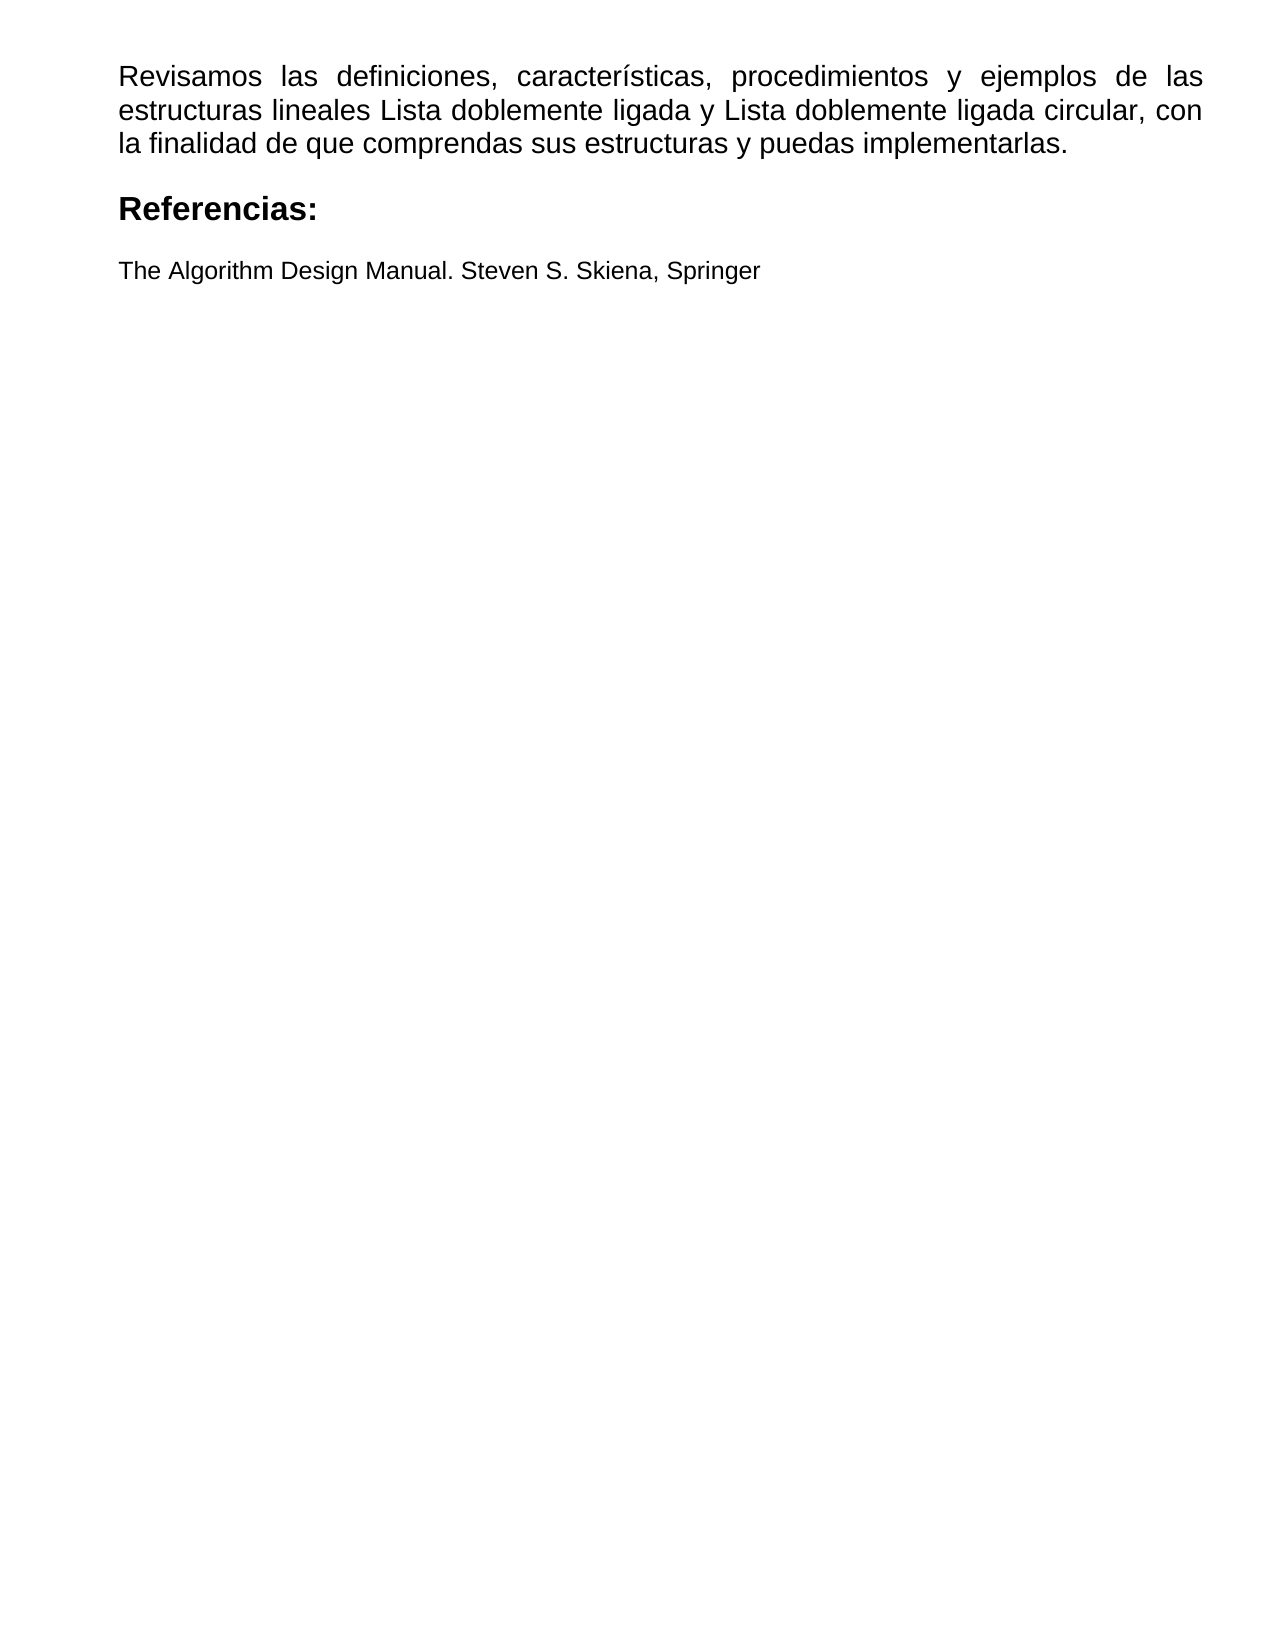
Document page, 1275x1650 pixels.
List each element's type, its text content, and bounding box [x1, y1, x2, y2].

text Revisamos las definiciones, características, procedimientos y ejemplos de las estructuras lineales Lista doblemente ligada y Lista doblemente ligada circular, con la finalidad de que comprendas sus estructuras y puedas implementarlas. [118, 59, 1205, 160]
text The Algorithm Design Manual. Steven S. Skiena, Springer [118, 256, 1205, 284]
text Referencias: [118, 188, 1205, 227]
